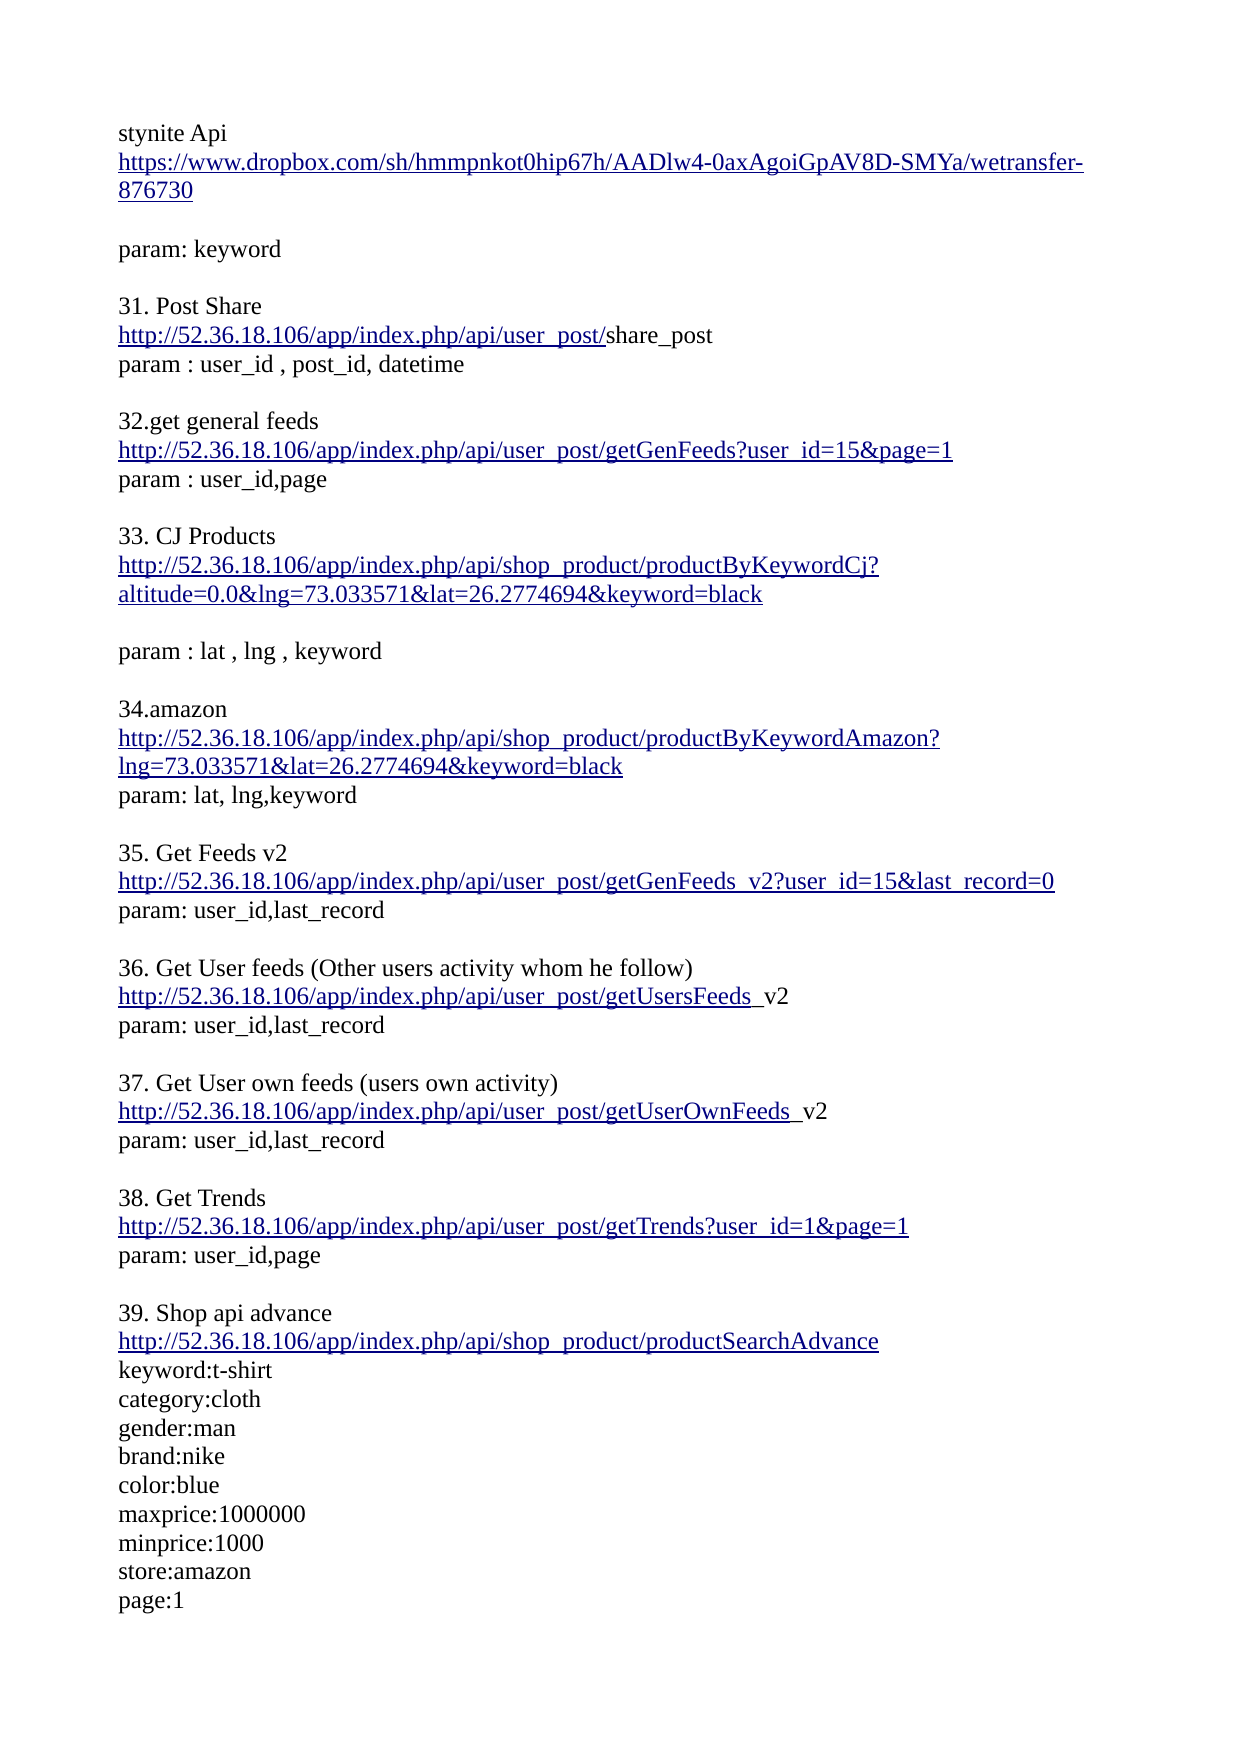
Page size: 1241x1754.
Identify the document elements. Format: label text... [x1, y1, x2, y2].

text 31. Post Share [118, 291, 1122, 320]
text http://52.36.18.106/app/index.php/api/shop_product/productByKeywordAmazon?lng=73.033571&lat=26.2774694&keyword=black [118, 723, 1122, 780]
text param: lat, lng,keyword [118, 780, 1122, 809]
text param: user_id,last_record [118, 895, 1122, 924]
text param: keyword [118, 234, 1122, 263]
text http://52.36.18.106/app/index.php/api/shop_product/productByKeywordCj?altitude=0.0&lng=73.033571&lat=26.2774694&keyword=black [118, 550, 1122, 608]
text minprice:1000 [118, 1528, 1122, 1556]
text 38. Get Trends [118, 1183, 1122, 1211]
text 34.amazon [118, 694, 1122, 723]
text param: user_id,last_record [118, 1010, 1122, 1039]
text 32.get general feeds [118, 406, 1122, 435]
text 35. Get Feeds v2 [118, 838, 1122, 866]
text http://52.36.18.106/app/index.php/api/user_post/getUserOwnFeeds_v2 [118, 1096, 1122, 1125]
text keyword:t-shirt [118, 1355, 1122, 1384]
text param : user_id,page [118, 464, 1122, 493]
text category:cloth [118, 1384, 1122, 1413]
text http://52.36.18.106/app/index.php/api/user_post/getUsersFeeds_v2 [118, 981, 1122, 1010]
text store:amazon [118, 1556, 1122, 1585]
text http://52.36.18.106/app/index.php/api/user_post/getTrends?user_id=1&page=1 [118, 1211, 1122, 1240]
text 36. Get User feeds (Other users activity whom he follow) [118, 953, 1122, 981]
text param : lat , lng , keyword [118, 636, 1122, 665]
text maxprice:1000000 [118, 1499, 1122, 1528]
text 37. Get User own feeds (users own activity) [118, 1068, 1122, 1096]
text page:1 [118, 1585, 1122, 1614]
text 39. Shop api advance [118, 1298, 1122, 1326]
text brand:nike [118, 1441, 1122, 1470]
text color:blue [118, 1470, 1122, 1499]
text http://52.36.18.106/app/index.php/api/shop_product/productSearchAdvance [118, 1326, 1122, 1355]
text 33. CJ Products [118, 521, 1122, 550]
text param: user_id,page [118, 1240, 1122, 1269]
text param : user_id , post_id, datetime [118, 349, 1122, 378]
text http://52.36.18.106/app/index.php/api/user_post/share_post [118, 320, 1122, 349]
text param: user_id,last_record [118, 1125, 1122, 1154]
text http://52.36.18.106/app/index.php/api/user_post/getGenFeeds_v2?user_id=15&last_record=0 [118, 866, 1122, 895]
text gender:man [118, 1413, 1122, 1441]
text http://52.36.18.106/app/index.php/api/user_post/getGenFeeds?user_id=15&page=1 [118, 435, 1122, 464]
